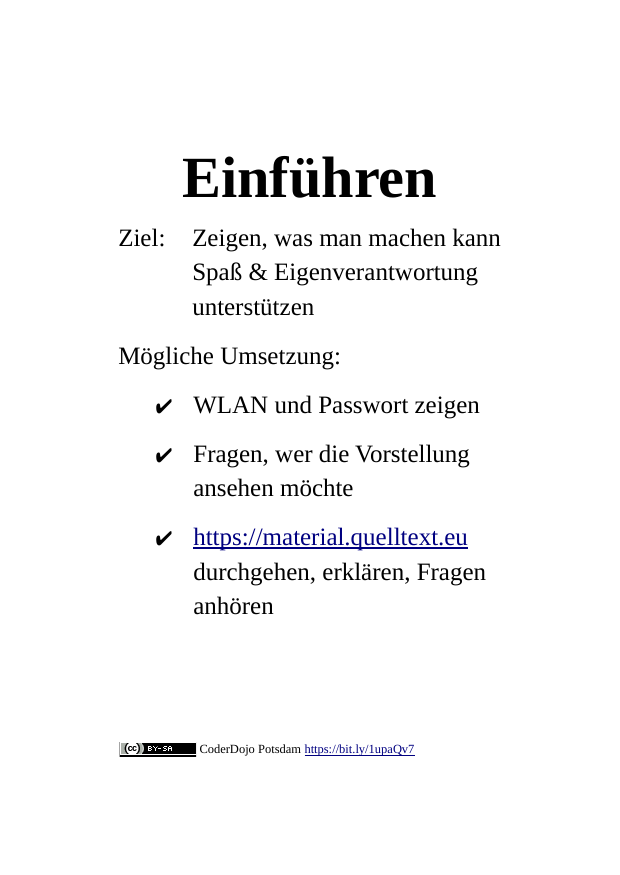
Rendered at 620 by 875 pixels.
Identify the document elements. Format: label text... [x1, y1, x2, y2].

picture [119, 742, 197, 757]
text Mögliche Umsetzung: [118, 341, 501, 369]
list WLAN und Passwort zeigen [156, 390, 501, 418]
list Fragen, wer die Vorstellung ansehen möchte [156, 439, 501, 502]
title Einführen [118, 143, 501, 210]
list https://material.quelltext.eu durchgehen, erklären, Fragen anhören [156, 522, 501, 620]
text Ziel: Zeigen, was man machen kann Spaß & Eigenverantwortung unterstützen [118, 223, 501, 320]
